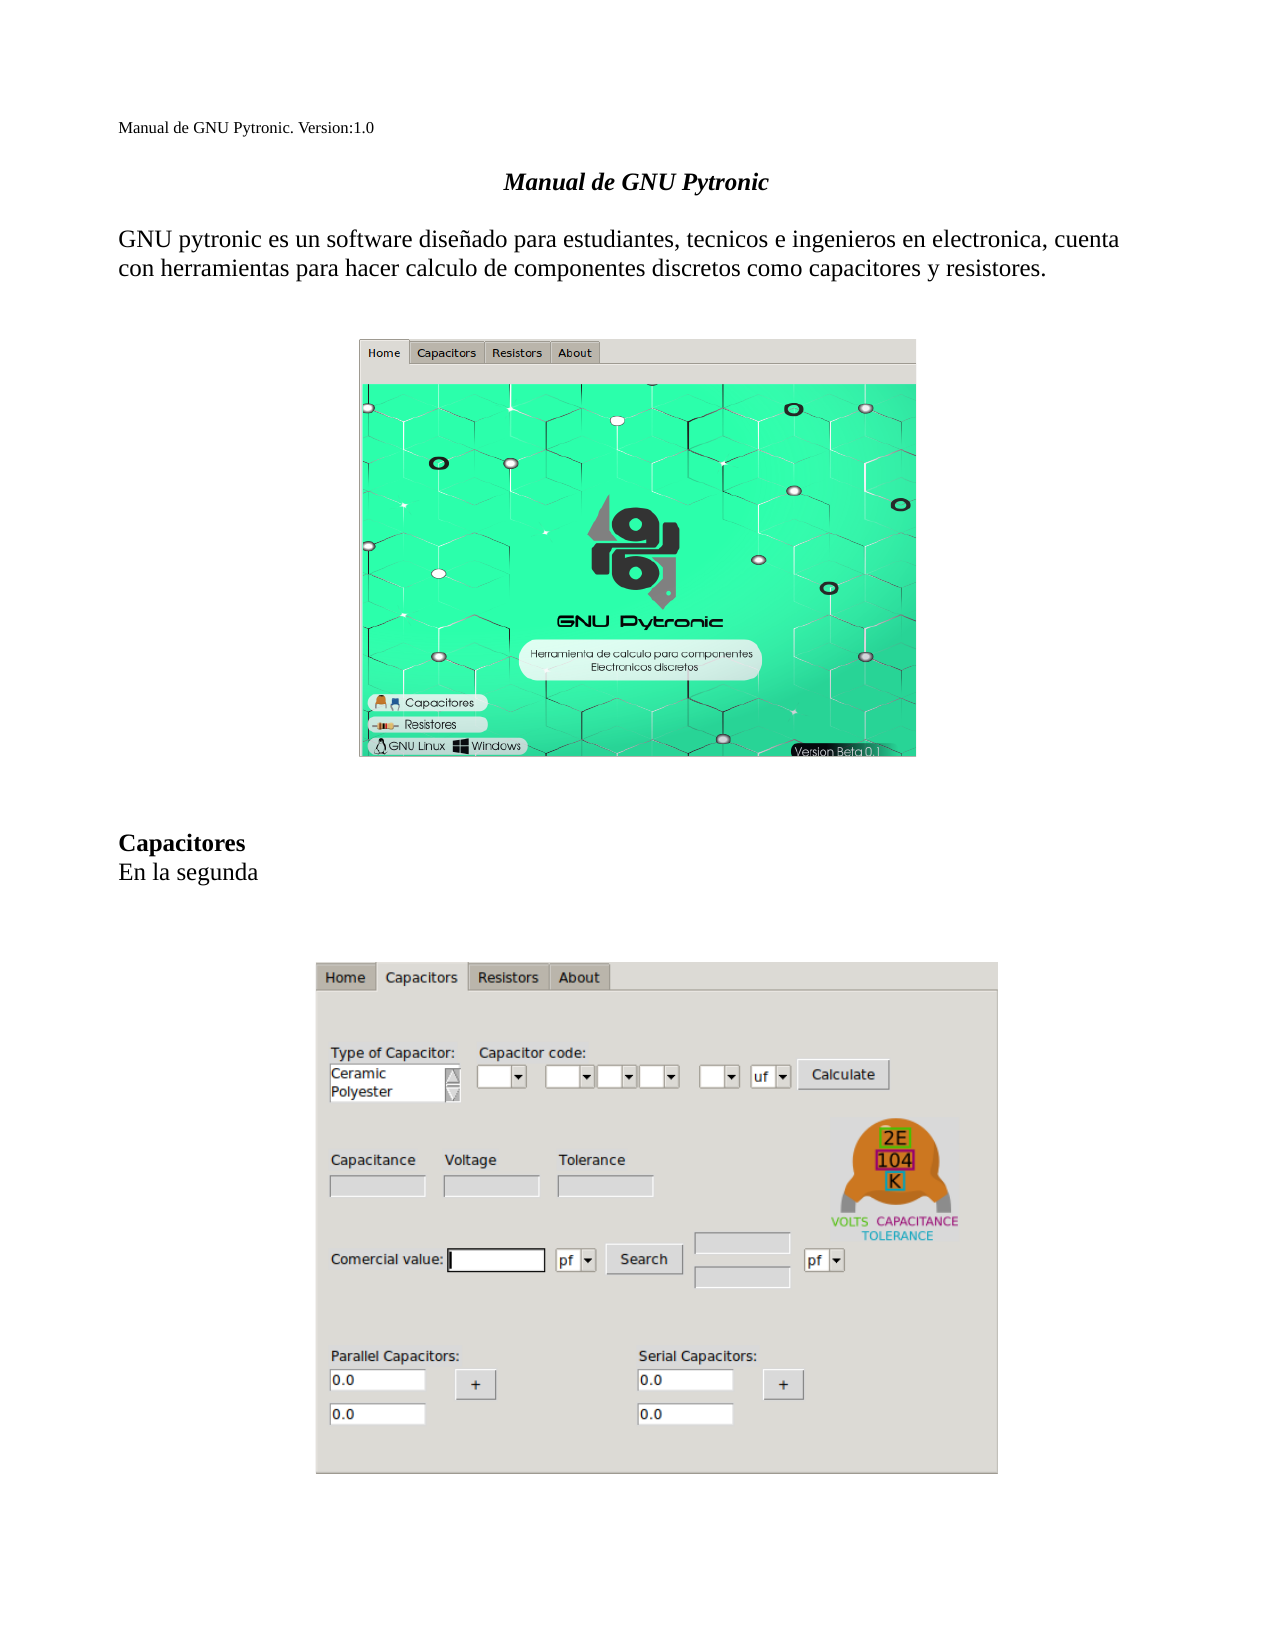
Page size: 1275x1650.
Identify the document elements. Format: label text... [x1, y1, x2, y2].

text En la segunda [118, 857, 1157, 886]
picture [315, 962, 998, 1474]
text GNU pytronic es un software diseñado para estudiantes, tecnicos e ingenieros en electronica, cuenta con herramientas para hacer calculo de componentes discretos como capacitores y resistores. [118, 224, 1157, 282]
text Manual de GNU Pytronic [118, 167, 1157, 196]
text Capacitores [118, 828, 1157, 857]
picture [359, 339, 917, 757]
